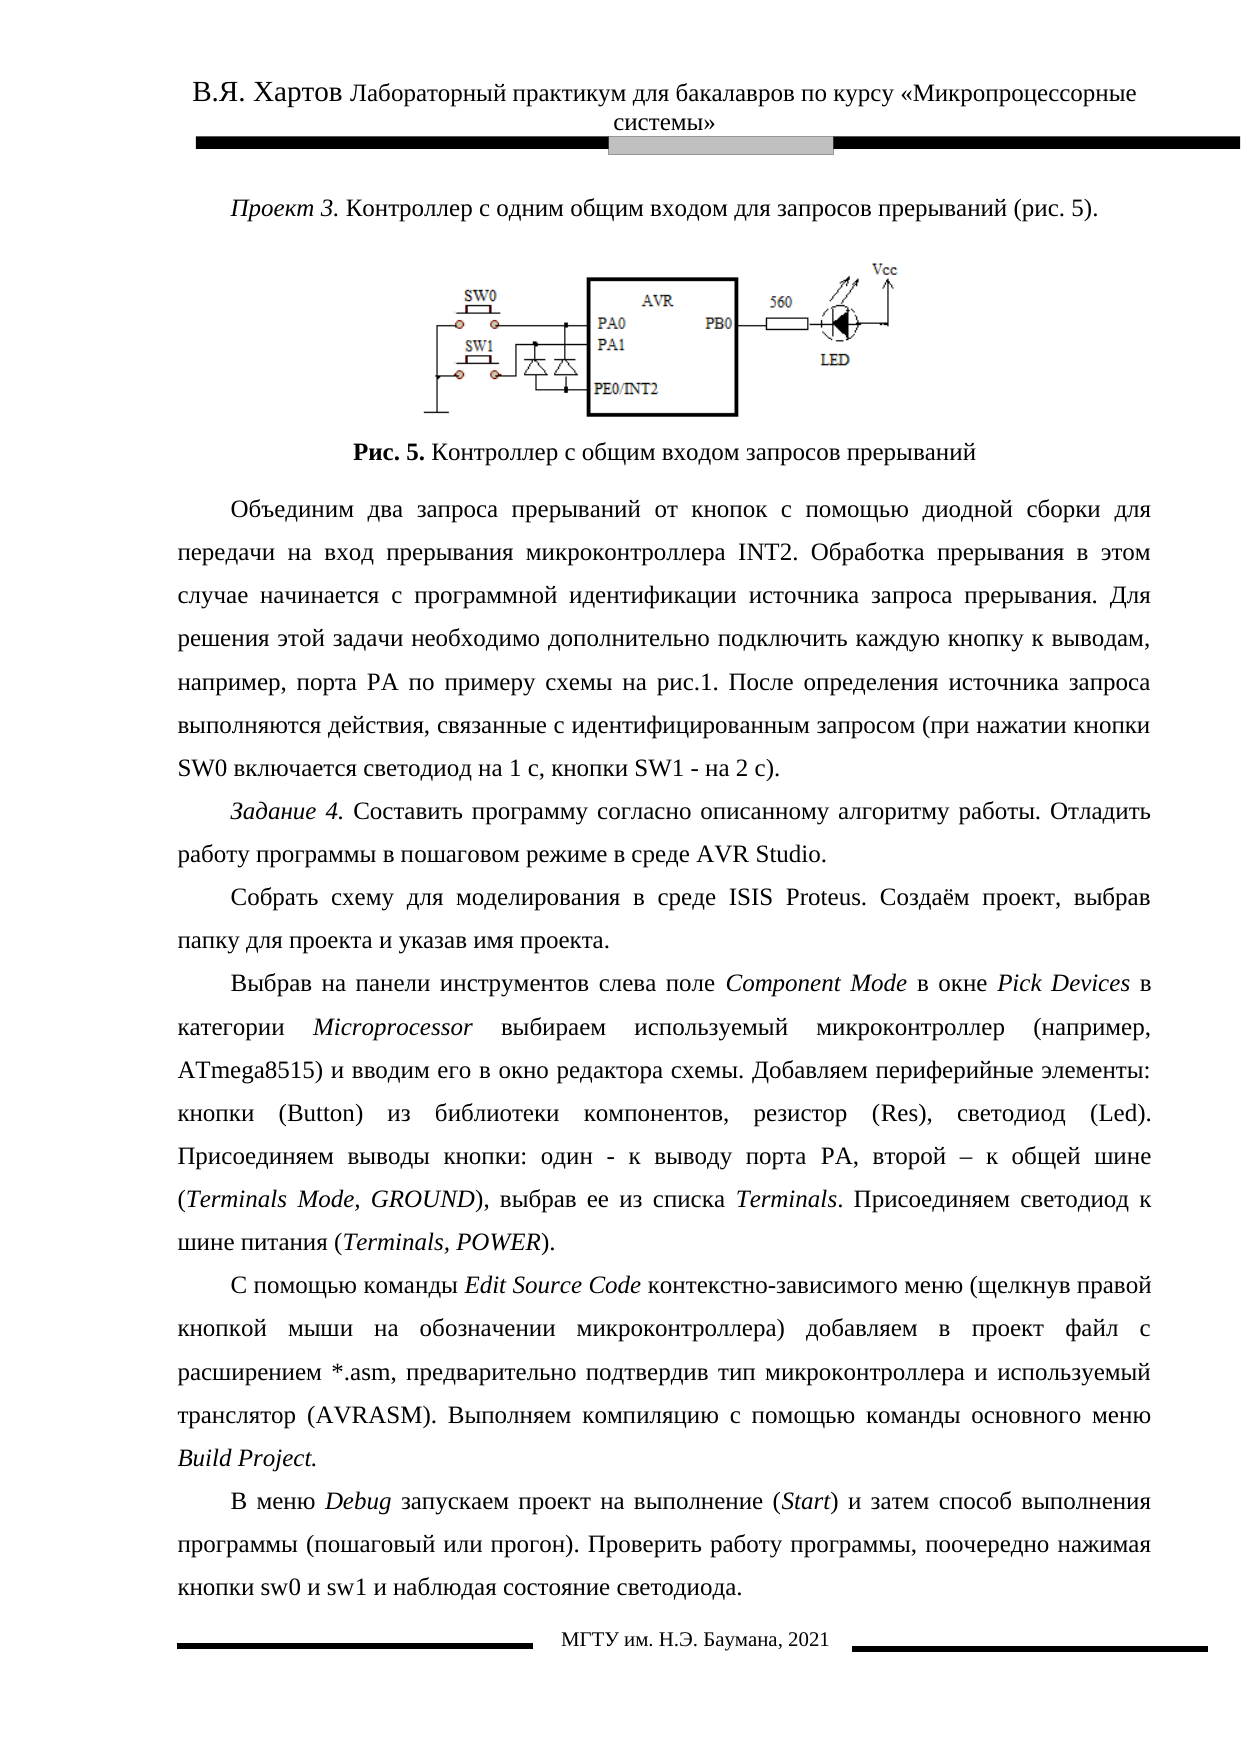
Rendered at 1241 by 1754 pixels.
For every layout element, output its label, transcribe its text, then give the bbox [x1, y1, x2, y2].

text Задание 4. Составить программу согласно описанному алгоритму работы. Отладить работу программы в пошаговом режиме в среде AVR Studio. [177, 796, 1152, 868]
text Собрать схему для моделирования в среде ISIS Proteus. Создаём проект, выбрав папку для проекта и указав имя проекта. [177, 882, 1152, 954]
text Рис. 5. Контроллер с общим входом запросов прерываний [177, 437, 1152, 465]
text Выбрав на панели инструментов слева поле Component Mode в окне Pick Devices в категории Microprocessor выбираем используемый микроконтроллер (например, ATmega8515) и вводим его в окно редактора схемы. Добавляем периферийные элементы: кнопки (Button) из библиотеки компонентов, резистор (Res), светодиод (Led). Присоединяем выводы кнопки: один - к выводу порта PA, второй – к общей шине (Terminals Mode, GROUND), выбрав ее из списка Terminals. Присоединяем светодиод к шине питания (Terminals, POWER). [177, 968, 1152, 1256]
text С помощью команды Edit Source Code контекстно-зависимого меню (щелкнув правой кнопкой мыши на обозначении микроконтроллера) добавляем в проект файл с расширением *.asm, предварительно подтвердив тип микроконтроллера и используемый транслятор (AVRASM). Выполняем компиляцию с помощью команды основного меню Build Project. [177, 1270, 1152, 1472]
picture [419, 236, 910, 437]
text Проект 3. Контроллер с одним общим входом для запросов прерываний (рис. 5). [177, 193, 1152, 222]
text В меню Debug запускаем проект на выполнение (Start) и затем способ выполнения программы (пошаговый или прогон). Проверить работу программы, поочередно нажимая кнопки sw0 и sw1 и наблюдая состояние светодиода. [177, 1486, 1152, 1601]
text Объединим два запроса прерываний от кнопок с помощью диодной сборки для передачи на вход прерывания микроконтроллера INT2. Обработка прерывания в этом случае начинается с программной идентификации источника запроса прерывания. Для решения этой задачи необходимо дополнительно подключить каждую кнопку к выводам, например, порта PA по примеру схемы на рис.1. После определения источника запроса выполняются действия, связанные с идентифицированным запросом (при нажатии кнопки SW0 включается светодиод на 1 с, кнопки SW1 - на 2 с). [177, 494, 1152, 782]
